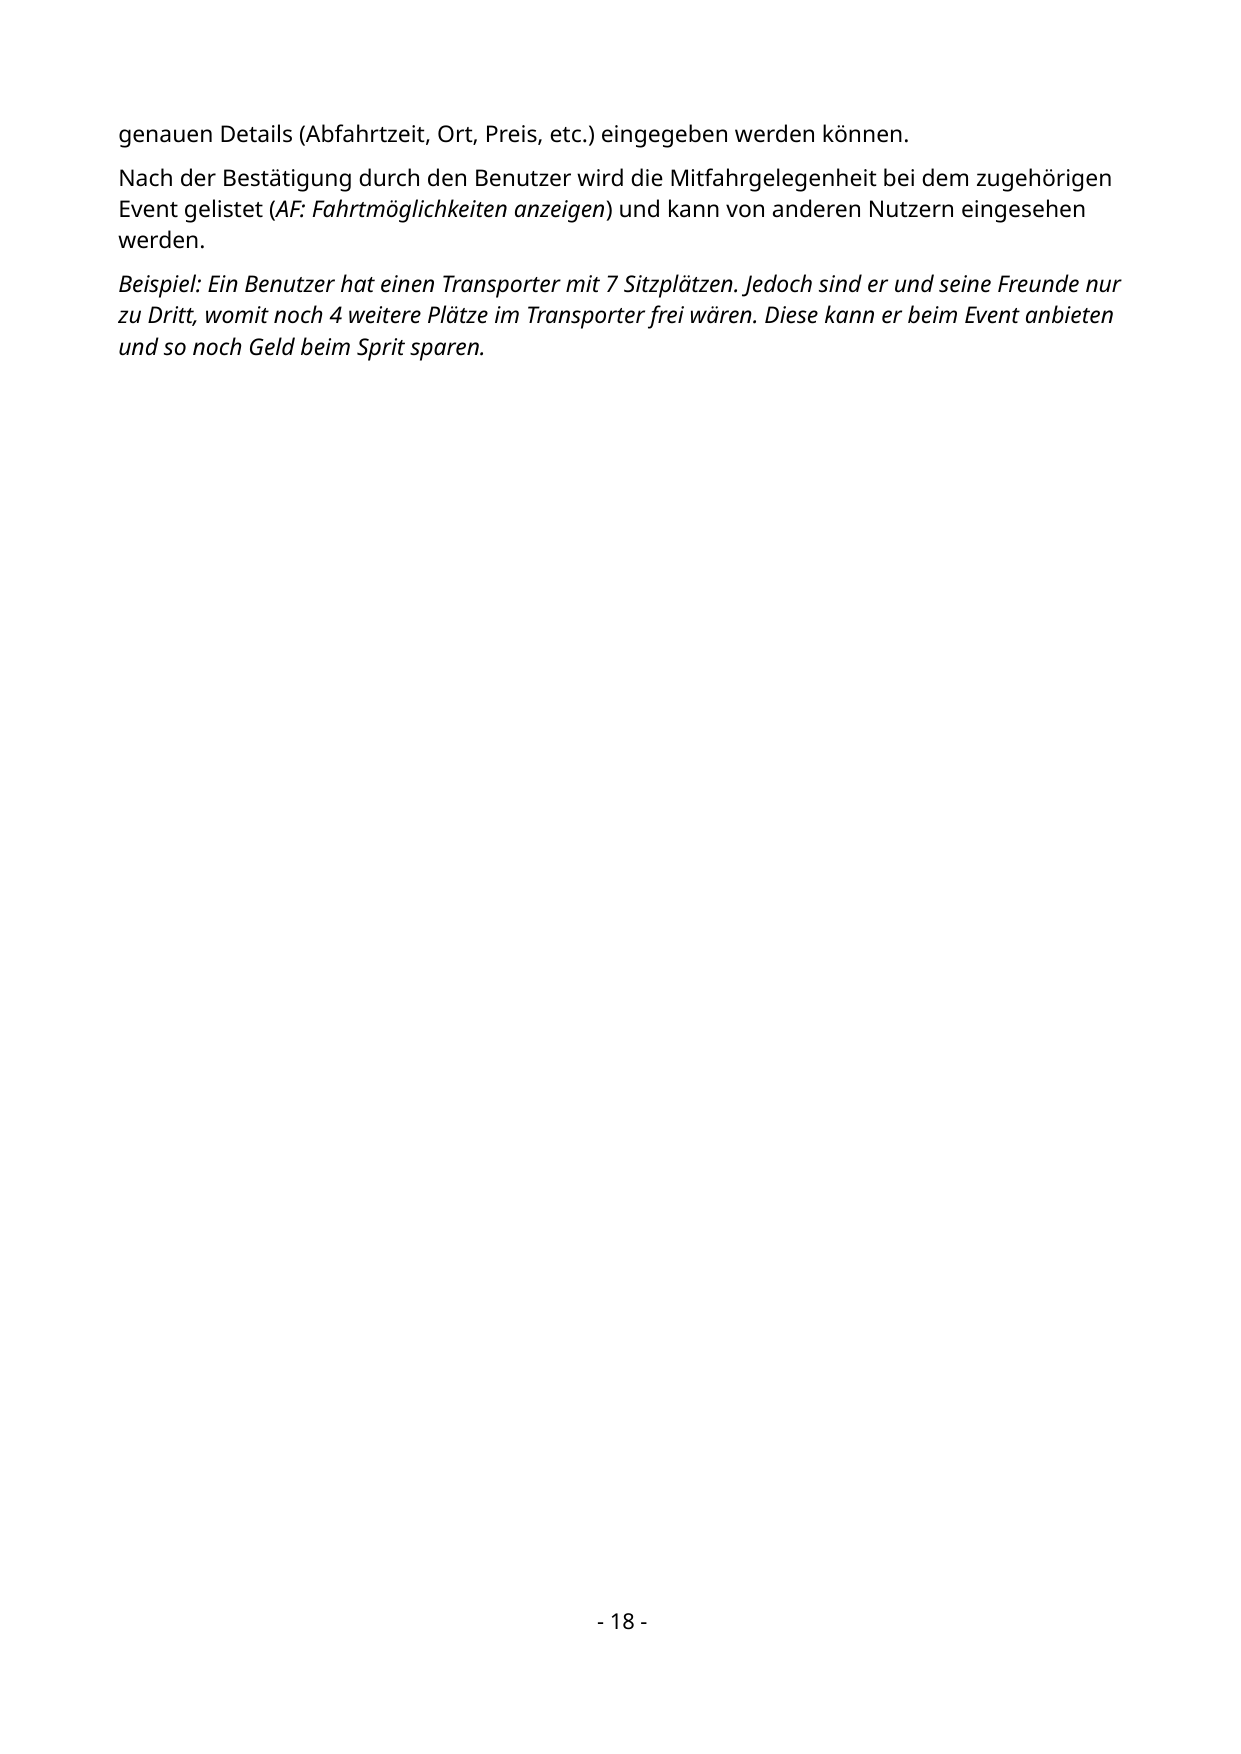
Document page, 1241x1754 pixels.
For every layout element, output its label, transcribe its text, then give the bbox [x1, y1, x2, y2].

text Beispiel: Ein Benutzer hat einen Transporter mit 7 Sitzplätzen. Jedoch sind er und seine Freunde nur zu Dritt, womit noch 4 weitere Plätze im Transporter frei wären. Diese kann er beim Event anbieten und so noch Geld beim Sprit sparen. [118, 268, 1126, 362]
text Nach der Bestätigung durch den Benutzer wird die Mitfahrgelegenheit bei dem zugehörigen Event gelistet (AF: Fahrtmöglichkeiten anzeigen) und kann von anderen Nutzern eingesehen werden. [118, 162, 1126, 256]
text genauen Details (Abfahrtzeit, Ort, Preis, etc.) eingegeben werden können. [118, 118, 1126, 149]
